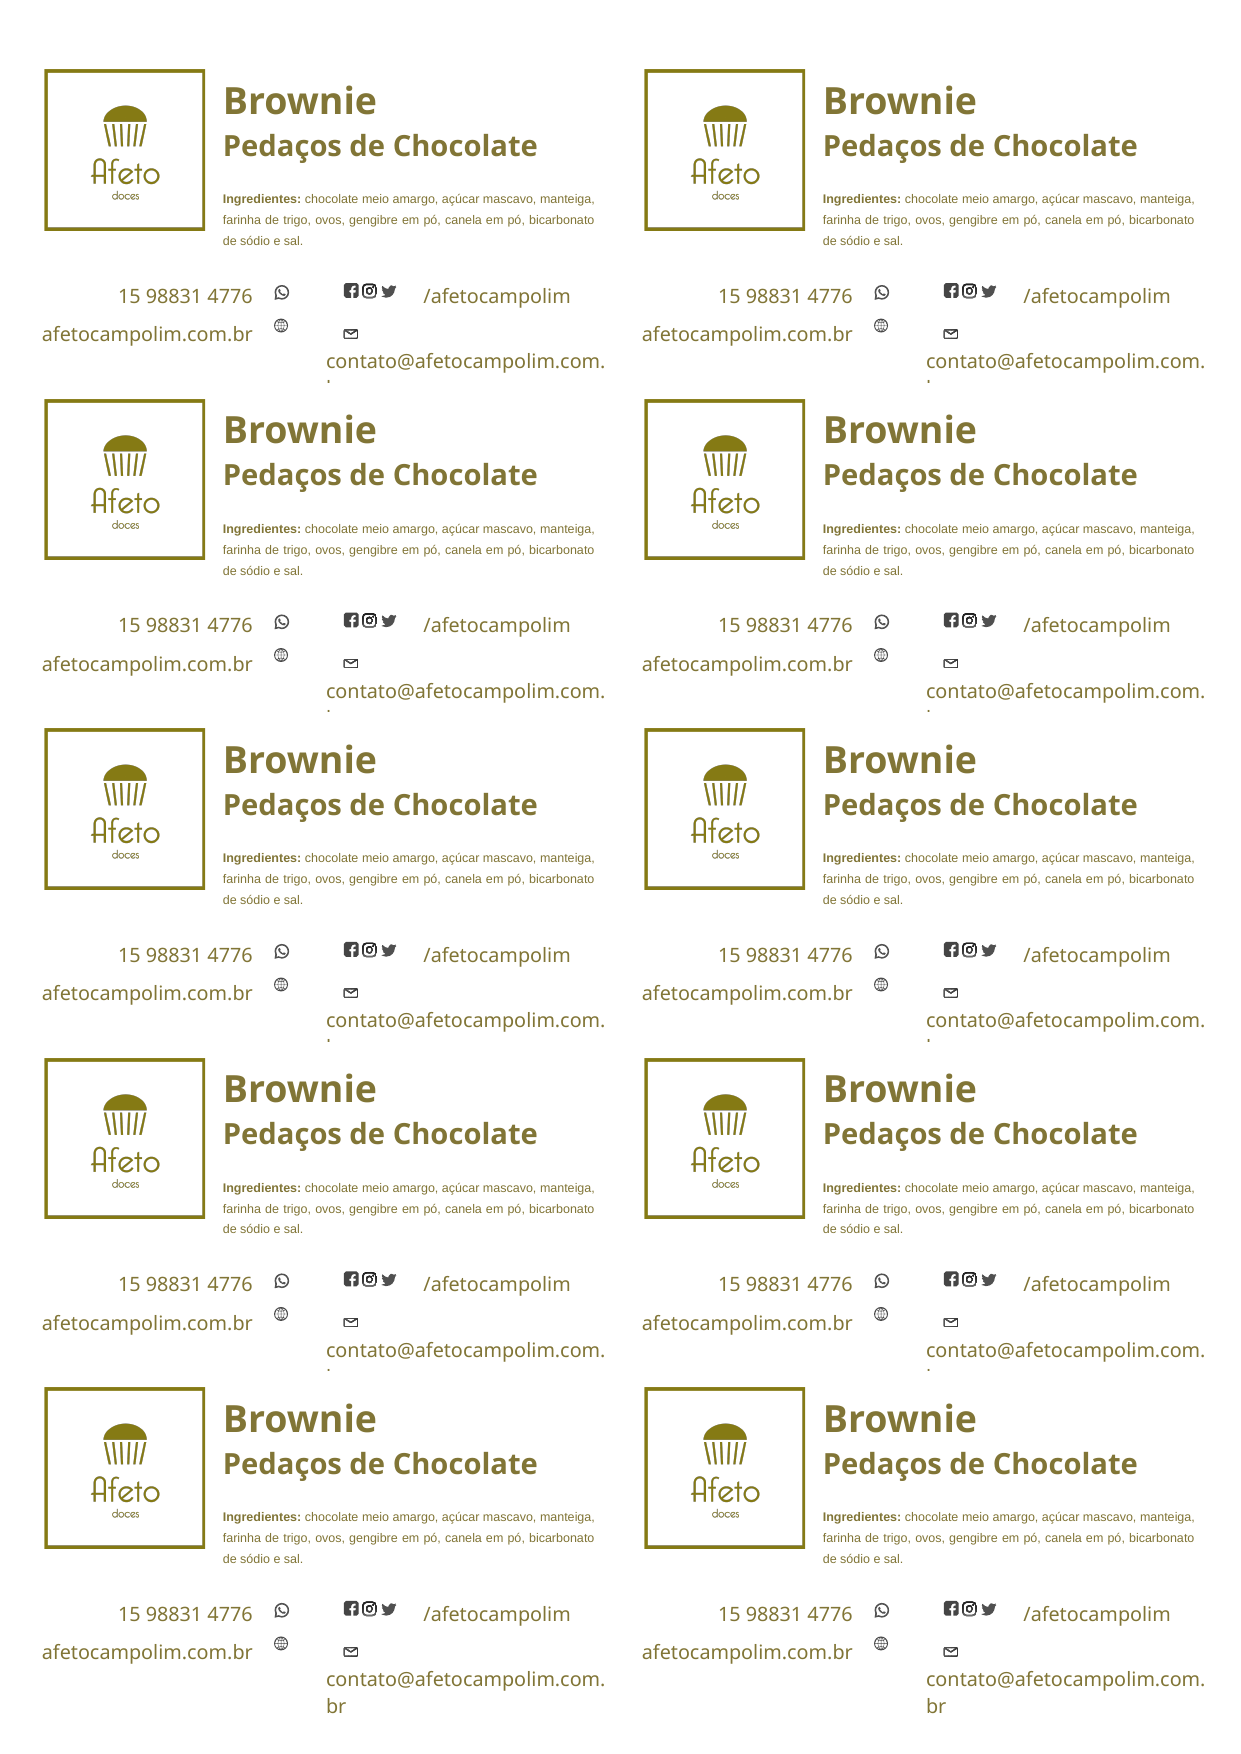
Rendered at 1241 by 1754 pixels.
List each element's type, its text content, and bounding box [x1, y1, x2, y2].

text Pedaços de Chocolate [805, 1443, 1212, 1483]
text Brownie [805, 733, 1212, 784]
text Brownie [805, 74, 1212, 125]
text Ingredientes: chocolate meio amargo, açúcar mascavo, manteiga, farinha de trigo, ovos, gengibre em pó, canela em pó, bicarbonato de sódio e sal. [628, 515, 1195, 577]
table_header /afetocampolim [320, 276, 612, 315]
picture [644, 1387, 805, 1549]
text Brownie [805, 1392, 1212, 1443]
text [28, 125, 44, 165]
text [28, 784, 44, 824]
table_header /afetocampolim [920, 606, 1212, 644]
table_cell afetocampolim.com.br [28, 1303, 320, 1371]
text Brownie [205, 733, 612, 784]
text Ingredientes: chocolate meio amargo, açúcar mascavo, manteiga, farinha de trigo, ovos, gengibre em pó, canela em pó, bicarbonato de sódio e sal. [628, 844, 1195, 907]
table_cell afetocampolim.com.br [28, 974, 320, 1042]
text [28, 1062, 44, 1113]
text Ingredientes: chocolate meio amargo, açúcar mascavo, manteiga, farinha de trigo, ovos, gengibre em pó, canela em pó, bicarbonato de sódio e sal. [628, 1174, 1195, 1236]
table_cell contato@afetocampolim.com.br [920, 644, 1212, 712]
text Ingredientes: chocolate meio amargo, açúcar mascavo, manteiga, farinha de trigo, ovos, gengibre em pó, canela em pó, bicarbonato de sódio e sal. [28, 1503, 595, 1566]
text [628, 454, 644, 494]
text Pedaços de Chocolate [805, 784, 1212, 824]
table_cell afetocampolim.com.br [628, 1633, 920, 1701]
table_header /afetocampolim [320, 1265, 612, 1303]
table_header 15 98831 4776 [28, 935, 320, 974]
text Ingredientes: chocolate meio amargo, açúcar mascavo, manteiga, farinha de trigo, ovos, gengibre em pó, canela em pó, bicarbonato de sódio e sal. [628, 186, 1195, 248]
text Ingredientes: chocolate meio amargo, açúcar mascavo, manteiga, farinha de trigo, ovos, gengibre em pó, canela em pó, bicarbonato de sódio e sal. [28, 515, 595, 577]
text Pedaços de Chocolate [205, 784, 612, 824]
table_cell afetocampolim.com.br [28, 1633, 320, 1701]
table_header /afetocampolim [920, 276, 1212, 315]
table_header 15 98831 4776 [628, 1594, 920, 1633]
table_cell afetocampolim.com.br [628, 644, 920, 712]
table_cell contato@afetocampolim.com.br [320, 1303, 612, 1371]
text [628, 784, 644, 824]
text [628, 1113, 644, 1153]
text Ingredientes: chocolate meio amargo, açúcar mascavo, manteiga, farinha de trigo, ovos, gengibre em pó, canela em pó, bicarbonato de sódio e sal. [628, 1503, 1195, 1566]
table_cell contato@afetocampolim.com.br [920, 315, 1212, 383]
text Brownie [805, 1062, 1212, 1113]
table_cell afetocampolim.com.br [628, 974, 920, 1042]
picture [44, 399, 205, 560]
text [628, 403, 644, 454]
text [28, 733, 44, 784]
table_header 15 98831 4776 [628, 935, 920, 974]
text Ingredientes: chocolate meio amargo, açúcar mascavo, manteiga, farinha de trigo, ovos, gengibre em pó, canela em pó, bicarbonato de sódio e sal. [28, 844, 595, 907]
text [28, 454, 44, 494]
text [28, 403, 44, 454]
picture [644, 1058, 805, 1219]
text Brownie [805, 403, 1212, 454]
table_header 15 98831 4776 [628, 606, 920, 644]
text [628, 1443, 644, 1483]
table_cell contato@afetocampolim.com.br [920, 974, 1212, 1042]
table_cell contato@afetocampolim.com.br [320, 1633, 612, 1701]
text [628, 125, 644, 165]
text [628, 733, 644, 784]
text [28, 74, 44, 125]
text Pedaços de Chocolate [805, 454, 1212, 494]
table_header /afetocampolim [920, 1594, 1212, 1633]
text Ingredientes: chocolate meio amargo, açúcar mascavo, manteiga, farinha de trigo, ovos, gengibre em pó, canela em pó, bicarbonato de sódio e sal. [28, 1174, 595, 1236]
picture [44, 1387, 205, 1549]
picture [44, 728, 205, 890]
picture [644, 728, 805, 890]
picture [44, 69, 205, 231]
table_header /afetocampolim [320, 606, 612, 644]
text Pedaços de Chocolate [205, 454, 612, 494]
text [28, 1113, 44, 1153]
text Ingredientes: chocolate meio amargo, açúcar mascavo, manteiga, farinha de trigo, ovos, gengibre em pó, canela em pó, bicarbonato de sódio e sal. [28, 186, 595, 248]
table_header 15 98831 4776 [628, 1265, 920, 1303]
text Pedaços de Chocolate [205, 125, 612, 165]
text Pedaços de Chocolate [805, 1113, 1212, 1153]
table_header 15 98831 4776 [28, 1594, 320, 1633]
text [628, 1392, 644, 1443]
table_cell afetocampolim.com.br [628, 315, 920, 383]
table_cell afetocampolim.com.br [628, 1303, 920, 1371]
table_cell afetocampolim.com.br [28, 315, 320, 383]
table_header 15 98831 4776 [28, 1265, 320, 1303]
text Brownie [205, 1392, 612, 1443]
text [28, 1443, 44, 1483]
table_cell contato@afetocampolim.com.br [320, 315, 612, 383]
table_header /afetocampolim [320, 1594, 612, 1633]
table_cell contato@afetocampolim.com.br [320, 644, 612, 712]
table_cell afetocampolim.com.br [28, 644, 320, 712]
table_header /afetocampolim [920, 1265, 1212, 1303]
picture [644, 69, 805, 231]
text Pedaços de Chocolate [205, 1113, 612, 1153]
text Pedaços de Chocolate [805, 125, 1212, 165]
text [628, 1062, 644, 1113]
text [628, 74, 644, 125]
text Brownie [205, 1062, 612, 1113]
table_cell contato@afetocampolim.com.br [920, 1633, 1212, 1701]
table_header /afetocampolim [920, 935, 1212, 974]
text Brownie [205, 403, 612, 454]
table_cell contato@afetocampolim.com.br [320, 974, 612, 1042]
table_cell contato@afetocampolim.com.br [920, 1303, 1212, 1371]
table_header 15 98831 4776 [28, 606, 320, 644]
picture [644, 399, 805, 560]
table_header /afetocampolim [320, 935, 612, 974]
text Pedaços de Chocolate [205, 1443, 612, 1483]
text [28, 1392, 44, 1443]
table_header 15 98831 4776 [628, 276, 920, 315]
table_header 15 98831 4776 [28, 276, 320, 315]
picture [44, 1058, 205, 1219]
text Brownie [205, 74, 612, 125]
